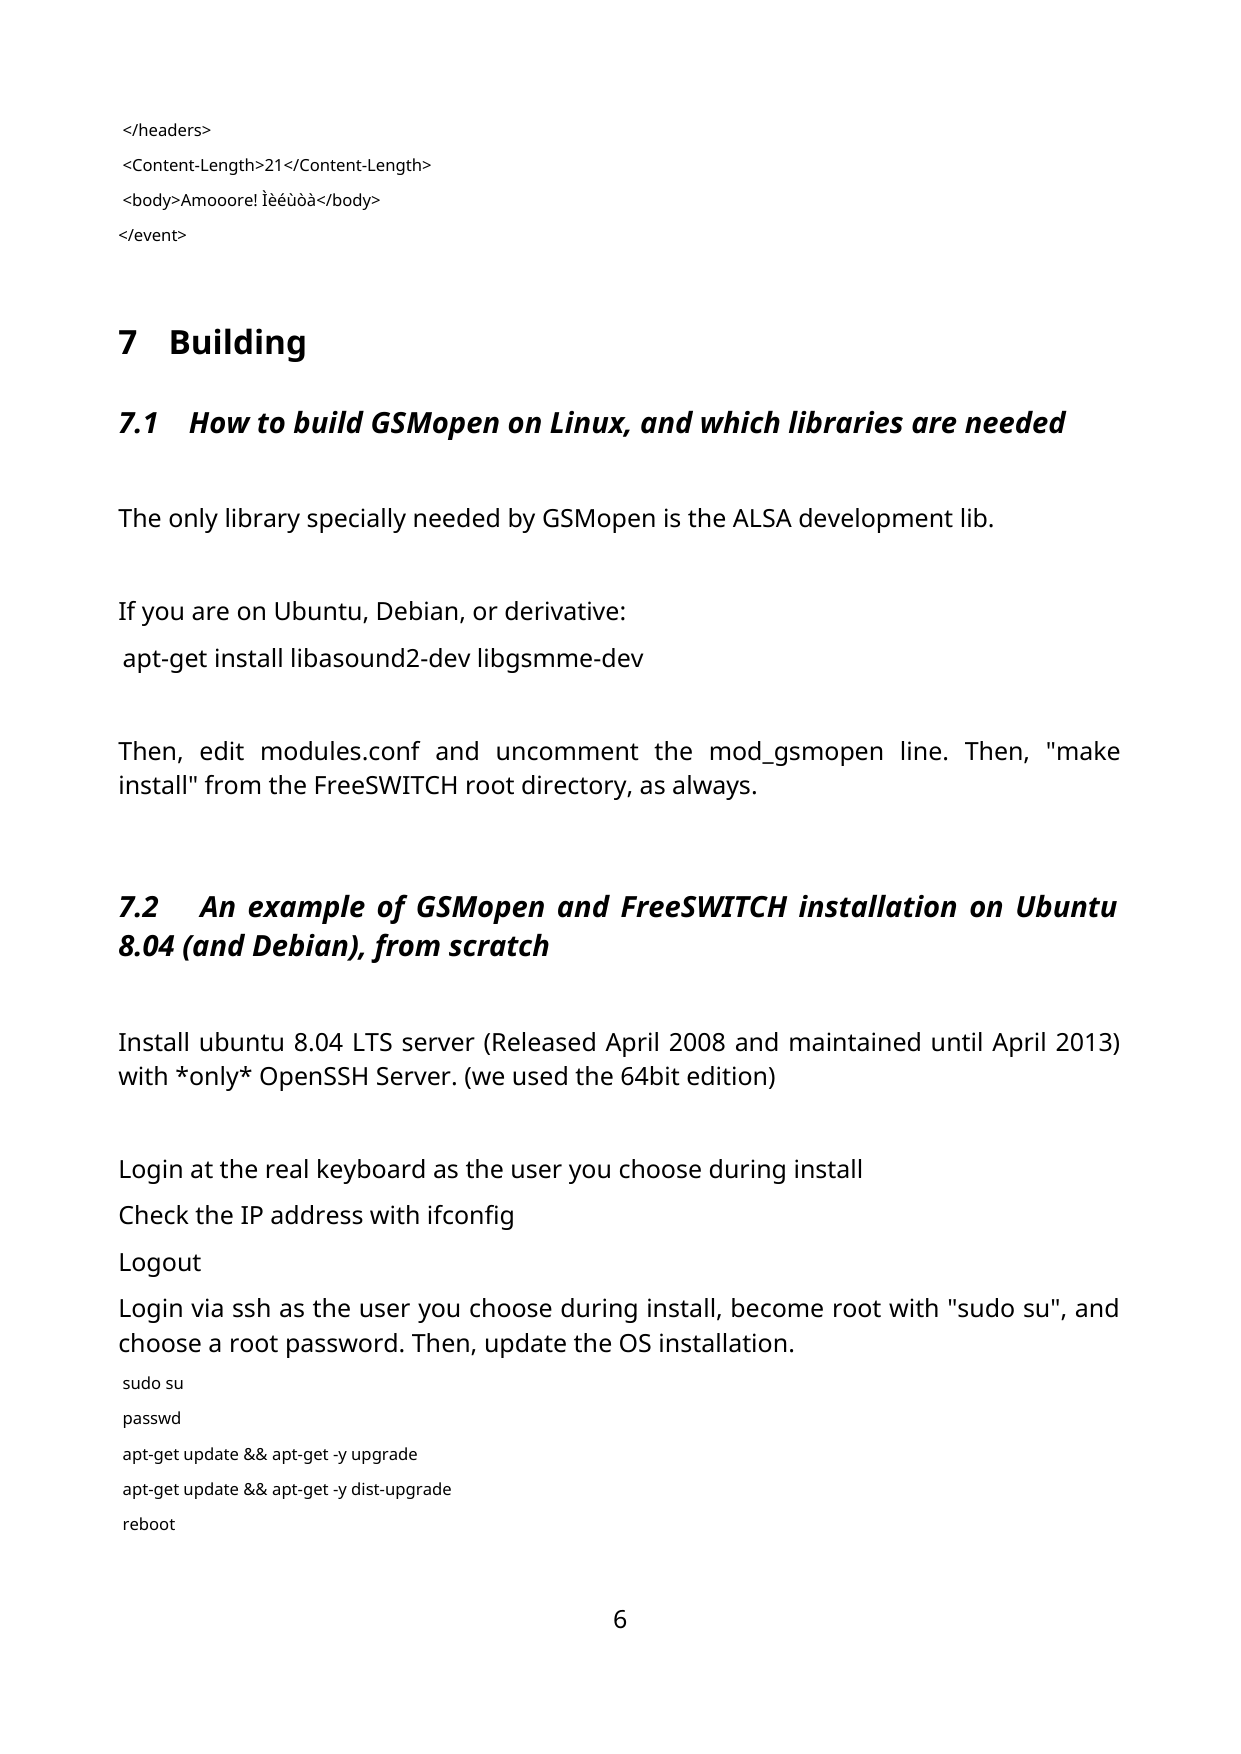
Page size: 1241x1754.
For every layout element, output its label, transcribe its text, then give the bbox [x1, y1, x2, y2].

subtitle How to build GSMopen on Linux, and which libraries are needed [118, 402, 1122, 442]
text Login via ssh as the user you choose during install, become root with "sudo su", and choose a root password. Then, update the OS installation. [118, 1291, 1122, 1359]
text apt-get install libasound2-dev libgsmme-dev [118, 641, 1122, 674]
text sudo su [118, 1372, 1122, 1394]
text If you are on Ubuntu, Debian, or derivative: [118, 594, 1122, 628]
text Install ubuntu 8.04 LTS server (Released April 2008 and maintained until April 2013) with *only* OpenSSH Server. (we used the 64bit edition) [118, 1024, 1122, 1092]
text apt-get update && apt-get -y dist-upgrade [118, 1477, 1122, 1500]
text Login at the real keyboard as the user you choose during install [118, 1151, 1122, 1186]
text </event> [118, 224, 1122, 246]
subtitle Building [118, 319, 1122, 364]
text <Content-Length>21</Content-Length> [118, 153, 1122, 176]
text Check the IP address with ifconfig [118, 1198, 1122, 1232]
text <body>Amooore! Ìèéùòà</body> [118, 188, 1122, 211]
text apt-get update && apt-get -y upgrade [118, 1442, 1122, 1465]
text passwd [118, 1407, 1122, 1430]
text </headers> [118, 118, 1122, 141]
subtitle An example of GSMopen and FreeSWITCH installation on Ubuntu 8.04 (and Debian), from scratch [118, 886, 1122, 965]
text Logout [118, 1244, 1122, 1279]
text The only library specially needed by GSMopen is the ALSA development lib. [118, 501, 1122, 535]
text reboot [118, 1513, 1122, 1535]
text Then, edit modules.conf and uncomment the mod_gsmopen line. Then, "make install" from the FreeSWITCH root directory, as always. [118, 734, 1122, 802]
